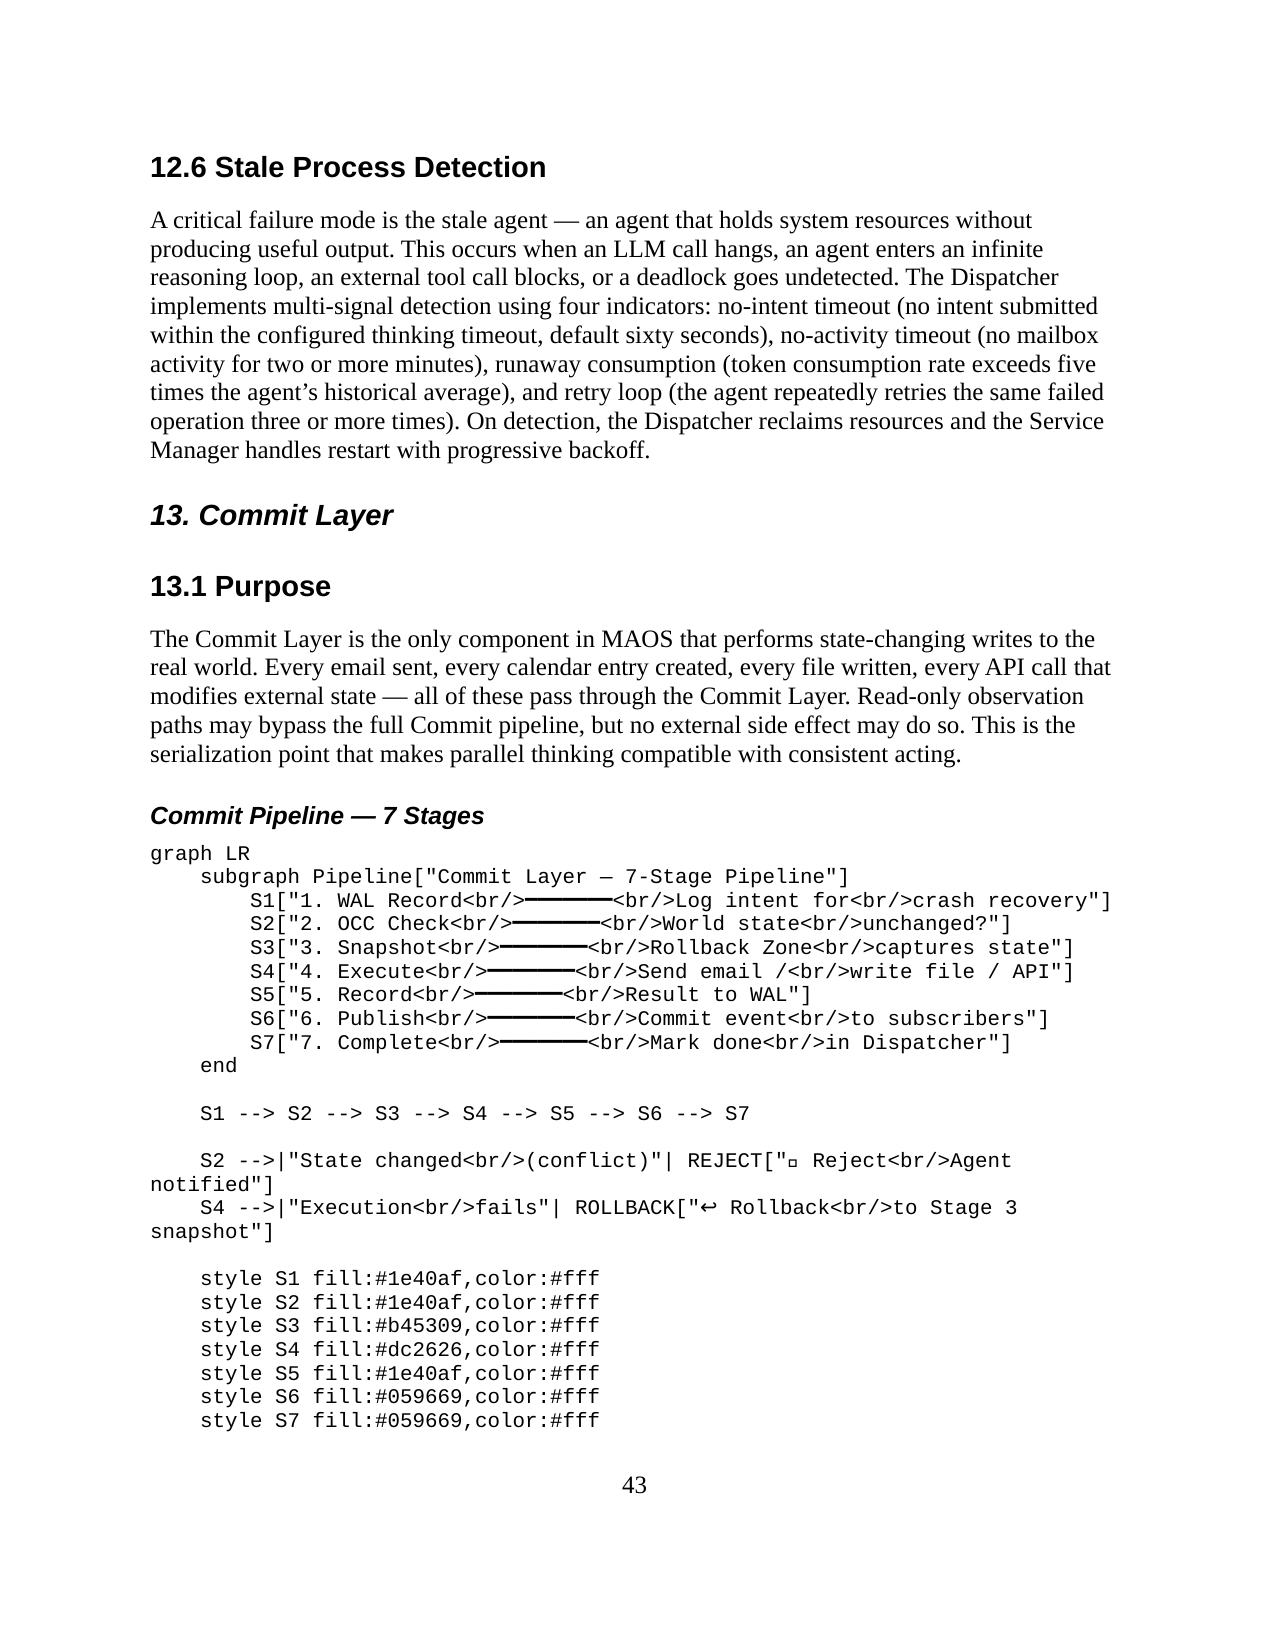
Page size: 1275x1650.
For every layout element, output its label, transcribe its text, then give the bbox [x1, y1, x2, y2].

text S3["3. Snapshot<br/>━━━━━━━<br/>Rollback Zone<br/>captures state"] [150, 937, 1125, 961]
text A critical failure mode is the stale agent — an agent that holds system resources without producing useful output. This occurs when an LLM call hangs, an agent enters an infinite reasoning loop, an external tool call blocks, or a deadlock goes undetected. The Dispatcher implements multi-signal detection using four indicators: no-intent timeout (no intent submitted within the configured thinking timeout, default sixty seconds), no-activity timeout (no mailbox activity for two or more minutes), runaway consumption (token consumption rate exceeds five times the agent’s historical average), and retry loop (the agent repeatedly retries the same failed operation three or more times). On detection, the Dispatcher reclaims resources and the Service Manager handles restart with progressive backoff. [150, 205, 1125, 464]
text style S1 fill:#1e40af,color:#fff [150, 1268, 1125, 1292]
text S4["4. Execute<br/>━━━━━━━<br/>Send email /<br/>write file / API"] [150, 961, 1125, 984]
text subgraph Pipeline["Commit Layer — 7-Stage Pipeline"] [150, 866, 1125, 890]
text style S5 fill:#1e40af,color:#fff [150, 1363, 1125, 1386]
text S4 -->|"Execution<br/>fails"| ROLLBACK["↩️ Rollback<br/>to Stage 3 snapshot"] [150, 1197, 1125, 1244]
text end [150, 1055, 1125, 1079]
text S2 -->|"State changed<br/>(conflict)"| REJECT["❌ Reject<br/>Agent notified"] [150, 1150, 1125, 1197]
text S1["1. WAL Record<br/>━━━━━━━<br/>Log intent for<br/>crash recovery"] [150, 890, 1125, 913]
subtitle 12.6 Stale Process Detection [150, 150, 1125, 183]
subtitle 13. Commit Layer [150, 498, 1125, 531]
text S1 --> S2 --> S3 --> S4 --> S5 --> S6 --> S7 [150, 1103, 1125, 1126]
text S7["7. Complete<br/>━━━━━━━<br/>Mark done<br/>in Dispatcher"] [150, 1032, 1125, 1055]
subtitle Commit Pipeline — 7 Stages [150, 801, 1125, 830]
text style S4 fill:#dc2626,color:#fff [150, 1339, 1125, 1363]
text style S3 fill:#b45309,color:#fff [150, 1315, 1125, 1339]
subtitle 13.1 Purpose [150, 569, 1125, 602]
text style S6 fill:#059669,color:#fff [150, 1386, 1125, 1410]
text graph LR [150, 842, 1125, 866]
text S2["2. OCC Check<br/>━━━━━━━<br/>World state<br/>unchanged?"] [150, 913, 1125, 937]
text style S7 fill:#059669,color:#fff [150, 1410, 1125, 1434]
text S6["6. Publish<br/>━━━━━━━<br/>Commit event<br/>to subscribers"] [150, 1008, 1125, 1032]
text S5["5. Record<br/>━━━━━━━<br/>Result to WAL"] [150, 984, 1125, 1008]
text The Commit Layer is the only component in MAOS that performs state-changing writes to the real world. Every email sent, every calendar entry created, every file written, every API call that modifies external state — all of these pass through the Commit Layer. Read-only observation paths may bypass the full Commit pipeline, but no external side effect may do so. This is the serialization point that makes parallel thinking compatible with consistent acting. [150, 624, 1125, 767]
text style S2 fill:#1e40af,color:#fff [150, 1292, 1125, 1315]
